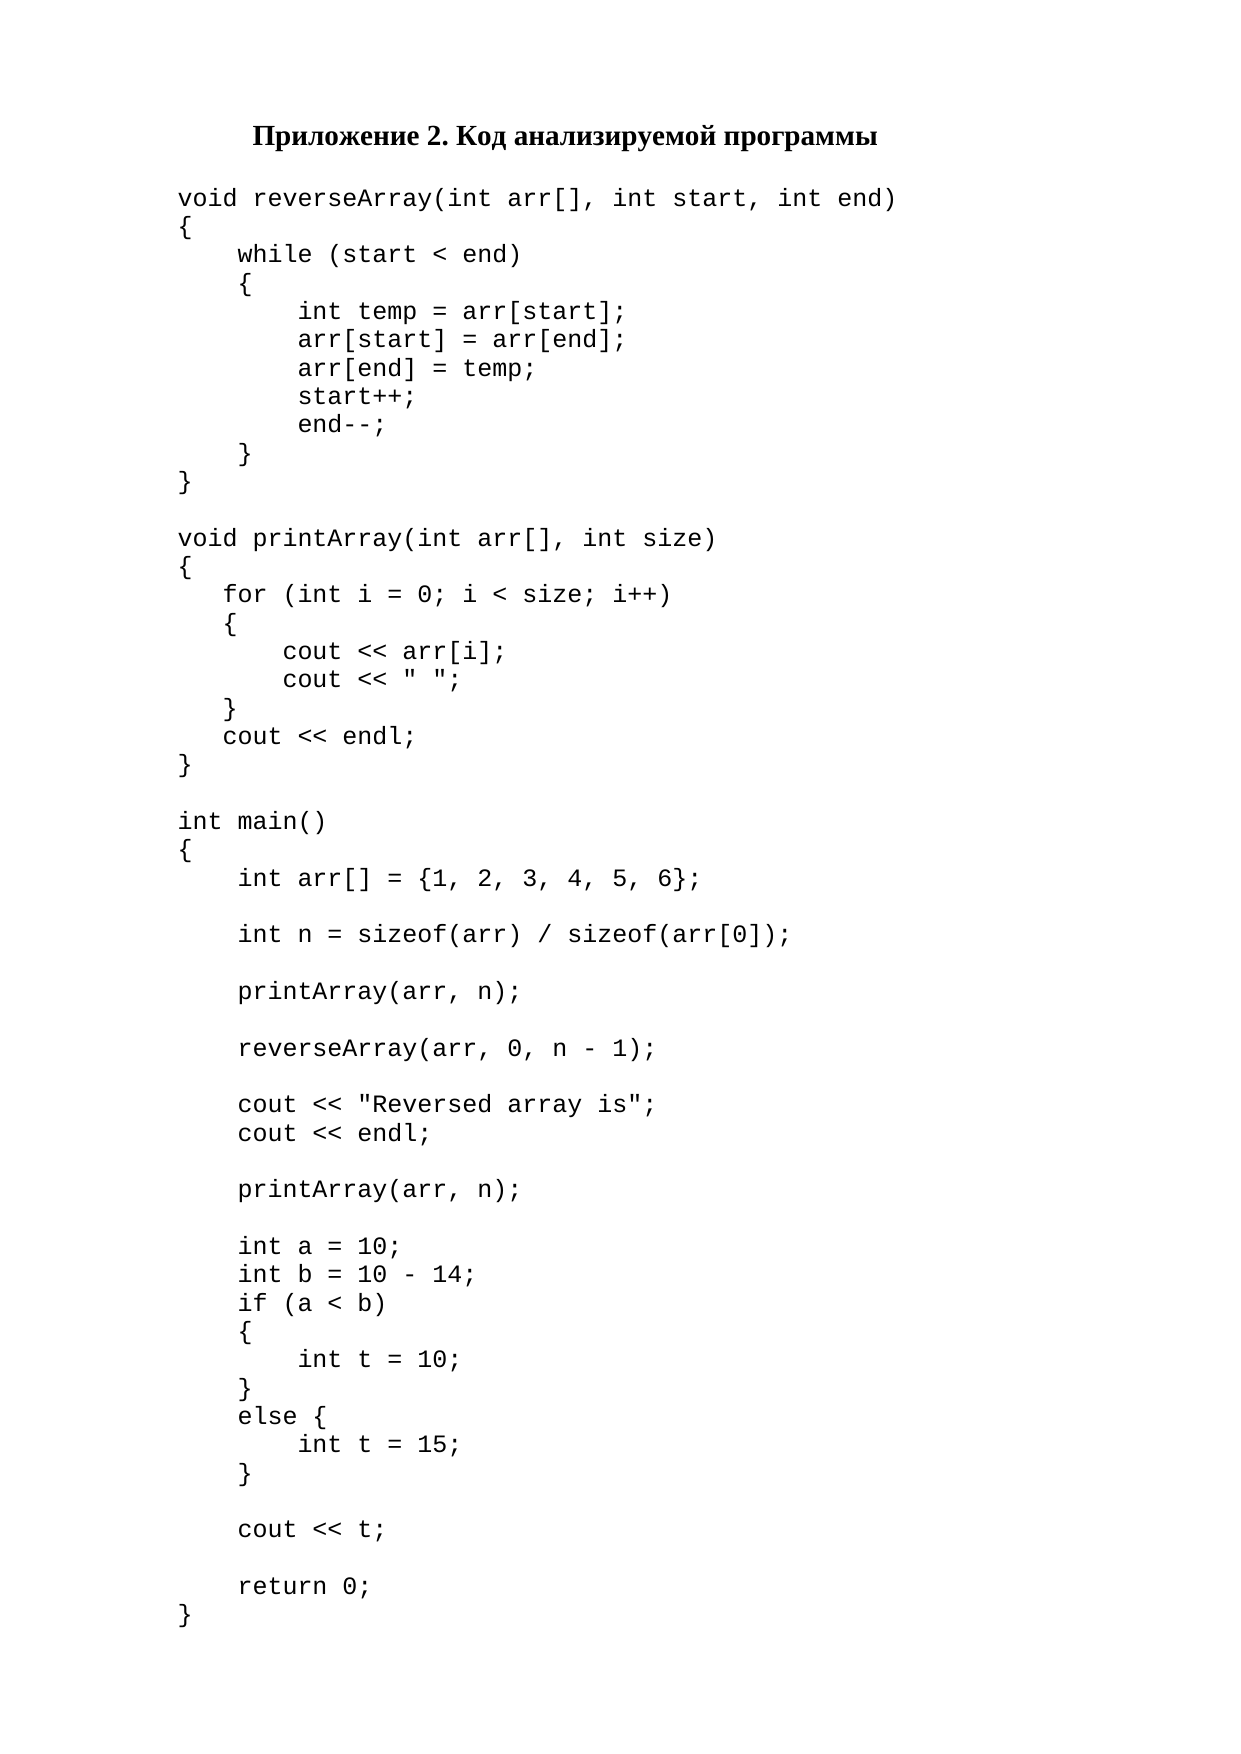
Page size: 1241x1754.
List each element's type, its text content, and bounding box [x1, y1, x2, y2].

text Приложение 2. Код анализируемой программы void reverseArray(int arr[], int start, int end) { while (start < end) { int temp = arr[start]; arr[start] = arr[end]; arr[end] = temp; start++; end--; } } void printArray(int arr[], int size) { for (int i = 0; i < size; i++) { cout << arr[i]; cout << " "; } cout << endl; } int main() { int arr[] = {1, 2, 3, 4, 5, 6}; int n = sizeof(arr) / sizeof(arr[0]); printArray(arr, n); reverseArray(arr, 0, n - 1); cout << "Reversed array is"; cout << endl; printArray(arr, n); int a = 10; int b = 10 - 14; if (a < b) { int t = 10; } else { int t = 15; } cout << t; return 0; } [177, 118, 1152, 1630]
